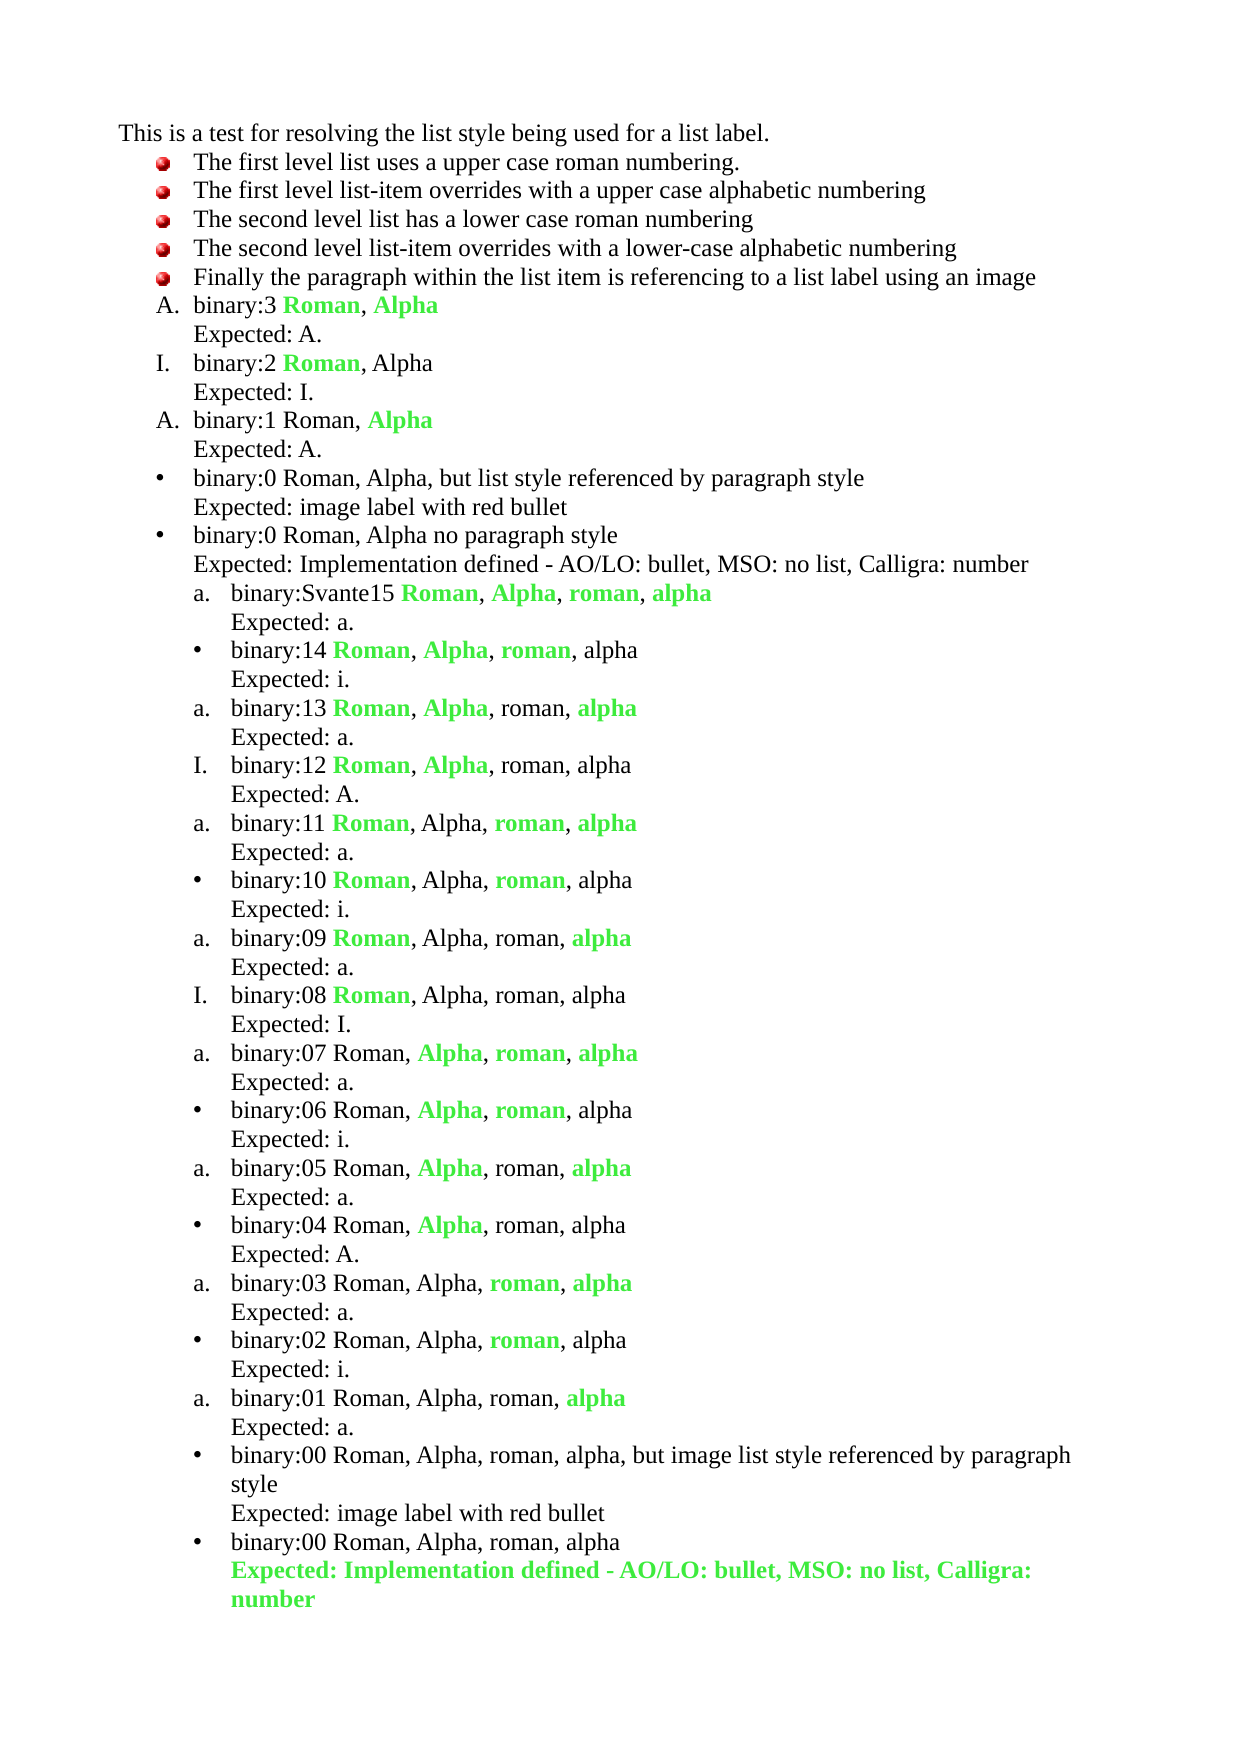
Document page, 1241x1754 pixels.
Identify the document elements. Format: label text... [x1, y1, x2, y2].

list binary:14 Roman, Alpha, roman, alpha Expected: i. [193, 636, 1122, 693]
list binary:1 Roman, Alpha Expected: A. [156, 406, 1122, 463]
list binary:2 Roman, Alpha Expected: I. [156, 348, 1122, 406]
list The first level list-item overrides with a upper case alphabetic numbering [156, 176, 1122, 204]
list binary:09 Roman, Alpha, roman, alpha Expected: a. [193, 923, 1122, 981]
list binary:10 Roman, Alpha, roman, alpha Expected: i. [193, 866, 1122, 923]
list binary:12 Roman, Alpha, roman, alpha Expected: A. [193, 751, 1122, 808]
list Expected: Implementation defined - AO/LO: bullet, MSO: no list, Calligra: number [193, 1556, 1122, 1613]
list The second level list has a lower case roman numbering [156, 204, 1122, 233]
list binary:Svante15 Roman, Alpha, roman, alpha Expected: a. [193, 578, 1122, 636]
list Finally the paragraph within the list item is referencing to a list label using an image [156, 262, 1122, 291]
picture [156, 186, 170, 199]
list binary:08 Roman, Alpha, roman, alpha Expected: I. [193, 981, 1122, 1038]
picture [156, 272, 170, 286]
list binary:01 Roman, Alpha, roman, alpha Expected: a. [193, 1383, 1122, 1441]
picture [156, 215, 170, 228]
text This is a test for resolving the list style being used for a list label. [118, 118, 1122, 147]
list binary:07 Roman, Alpha, roman, alpha Expected: a. [193, 1038, 1122, 1096]
list binary:02 Roman, Alpha, roman, alpha Expected: i. [193, 1326, 1122, 1383]
list The first level list uses a upper case roman numbering. [156, 147, 1122, 176]
list binary:06 Roman, Alpha, roman, alpha Expected: i. [193, 1096, 1122, 1153]
picture [156, 157, 170, 171]
list binary:0 Roman, Alpha, but list style referenced by paragraph style Expected: image label with red bullet [156, 463, 1122, 521]
list binary:00 Roman, Alpha, roman, alpha, but image list style referenced by paragraph style Expected: image label with red bullet [193, 1441, 1122, 1527]
list The second level list-item overrides with a lower-case alphabetic numbering [156, 233, 1122, 262]
list binary:0 Roman, Alpha no paragraph style Expected: Implementation defined - AO/LO: bullet, MSO: no list, Calligra: number [156, 521, 1122, 578]
list binary:00 Roman, Alpha, roman, alpha [193, 1527, 1122, 1556]
picture [156, 243, 170, 257]
list binary:04 Roman, Alpha, roman, alpha Expected: A. [193, 1211, 1122, 1268]
list binary:11 Roman, Alpha, roman, alpha Expected: a. [193, 808, 1122, 866]
list binary:05 Roman, Alpha, roman, alpha Expected: a. [193, 1153, 1122, 1211]
list binary:03 Roman, Alpha, roman, alpha Expected: a. [193, 1268, 1122, 1326]
list binary:3 Roman, Alpha Expected: A. [156, 291, 1122, 348]
list binary:13 Roman, Alpha, roman, alpha Expected: a. [193, 693, 1122, 751]
